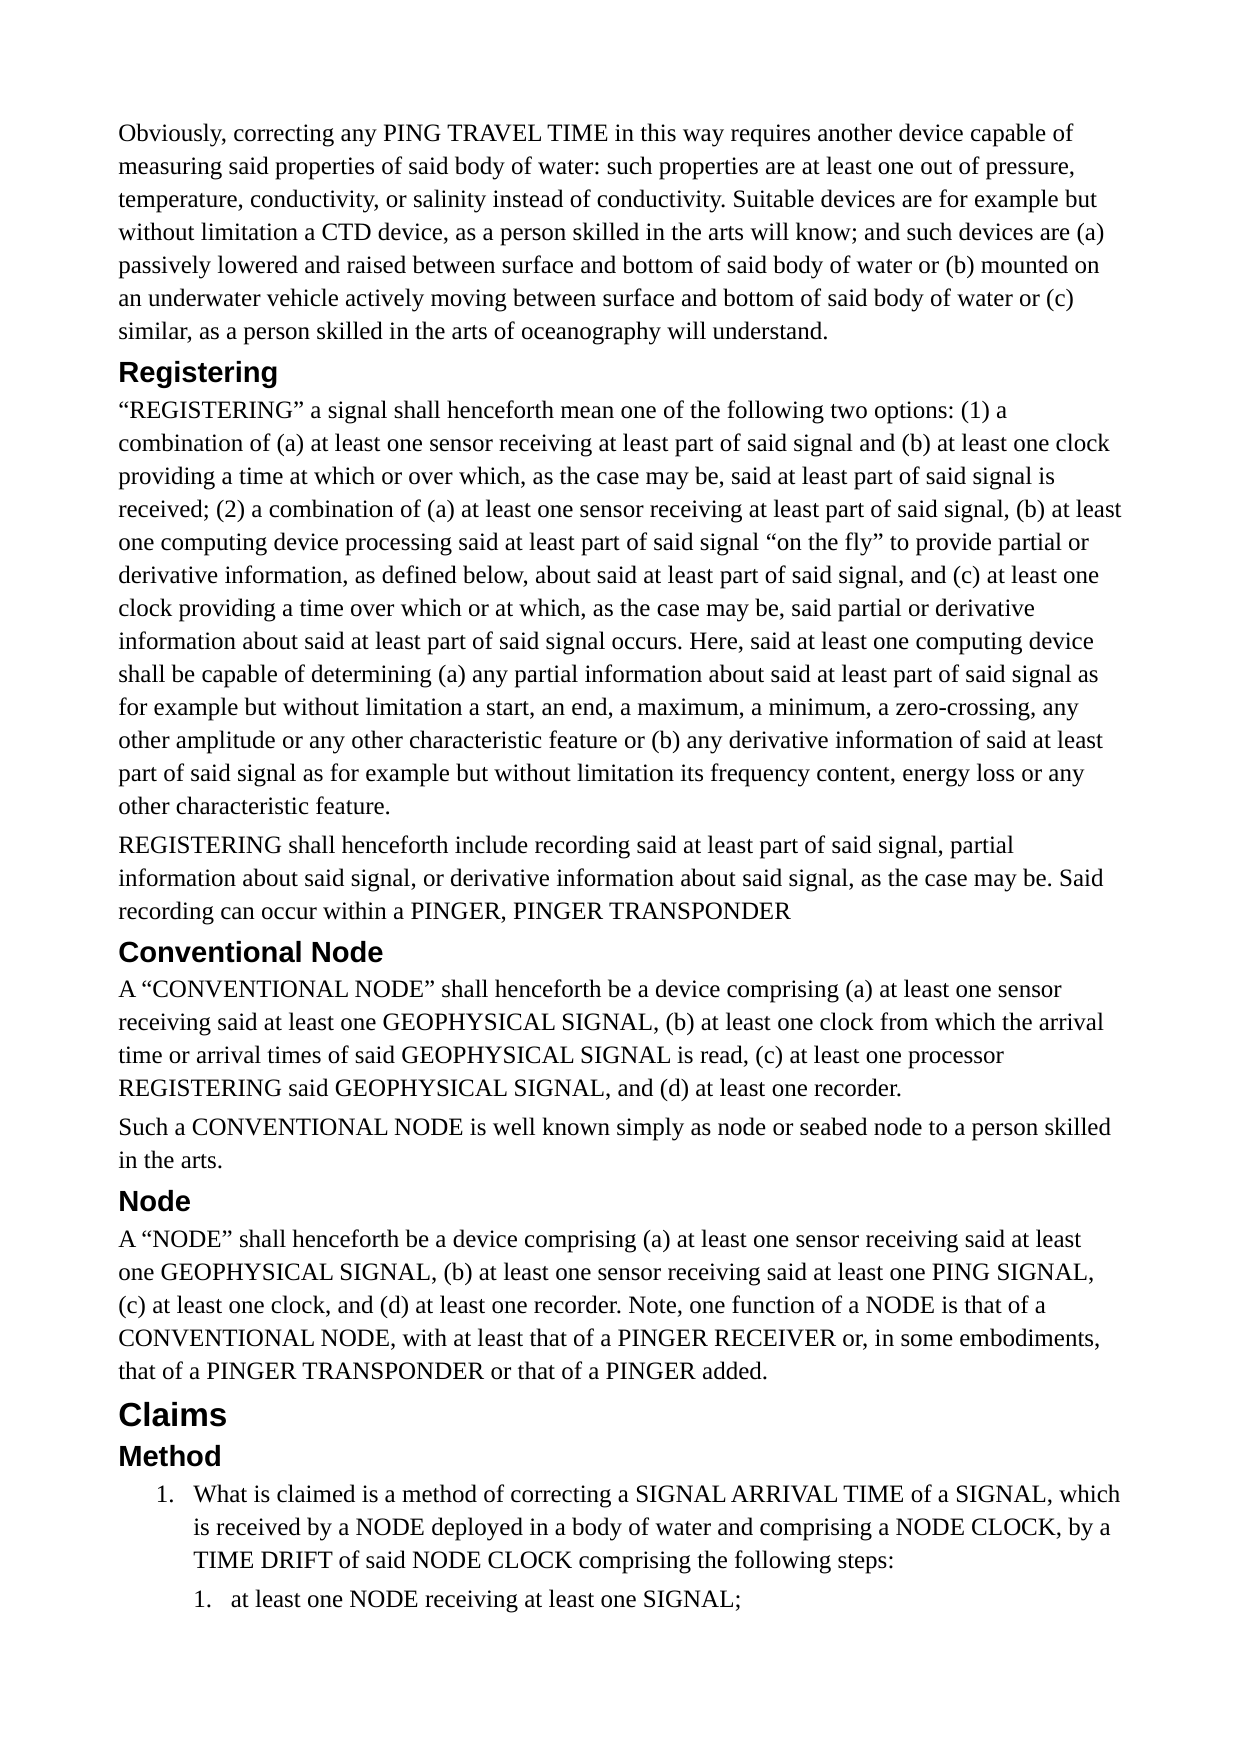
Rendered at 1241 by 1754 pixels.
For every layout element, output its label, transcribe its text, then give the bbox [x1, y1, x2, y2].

text Such a CONVENTIONAL NODE is well known simply as node or seabed node to a person skilled in the arts. [118, 1112, 1122, 1174]
list at least one NODE receiving at least one SIGNAL; [193, 1584, 1122, 1612]
subtitle Registering [118, 355, 1122, 389]
text A “NODE” shall henceforth be a device comprising (a) at least one sensor receiving said at least one GEOPHYSICAL SIGNAL, (b) at least one sensor receiving said at least one PING SIGNAL, (c) at least one clock, and (d) at least one recorder. Note, one function of a NODE is that of a CONVENTIONAL NODE, with at least that of a PINGER RECEIVER or, in some embodiments, that of a PINGER TRANSPONDER or that of a PINGER added. [118, 1224, 1122, 1385]
text Obviously, correcting any PING TRAVEL TIME in this way requires another device capable of measuring said properties of said body of water: such properties are at least one out of pressure, temperature, conductivity, or salinity instead of conductivity. Suitable devices are for example but without limitation a CTD device, as a person skilled in the arts will know; and such devices are (a) passively lowered and raised between surface and bottom of said body of water or (b) mounted on an underwater vehicle actively moving between surface and bottom of said body of water or (c) similar, as a person skilled in the arts of oceanography will understand. [118, 118, 1122, 345]
text A “CONVENTIONAL NODE” shall henceforth be a device comprising (a) at least one sensor receiving said at least one GEOPHYSICAL SIGNAL, (b) at least one clock from which the arrival time or arrival times of said GEOPHYSICAL SIGNAL is read, (c) at least one processor REGISTERING said GEOPHYSICAL SIGNAL, and (d) at least one recorder. [118, 974, 1122, 1102]
subtitle Conventional Node [118, 935, 1122, 968]
text “REGISTERING” a signal shall henceforth mean one of the following two options: (1) a combination of (a) at least one sensor receiving at least part of said signal and (b) at least one clock providing a time at which or over which, as the case may be, said at least part of said signal is received; (2) a combination of (a) at least one sensor receiving at least part of said signal, (b) at least one computing device processing said at least part of said signal “on the fly” to provide partial or derivative information, as defined below, about said at least part of said signal, and (c) at least one clock providing a time over which or at which, as the case may be, said partial or derivative information about said at least part of said signal occurs. Here, said at least one computing device shall be capable of determining (a) any partial information about said at least part of said signal as for example but without limitation a start, an end, a maximum, a minimum, a zero-crossing, any other amplitude or any other characteristic feature or (b) any derivative information of said at least part of said signal as for example but without limitation its frequency content, energy loss or any other characteristic feature. [118, 395, 1122, 820]
subtitle Method [118, 1439, 1122, 1473]
subtitle Node [118, 1184, 1122, 1218]
text REGISTERING shall henceforth include recording said at least part of said signal, partial information about said signal, or derivative information about said signal, as the case may be. Said recording can occur within a PINGER, PINGER TRANSPONDER [118, 830, 1122, 925]
list What is claimed is a method of correcting a SIGNAL ARRIVAL TIME of a SIGNAL, which is received by a NODE deployed in a body of water and comprising a NODE CLOCK, by a TIME DRIFT of said NODE CLOCK comprising the following steps: [156, 1479, 1122, 1573]
subtitle Claims [118, 1395, 1122, 1433]
